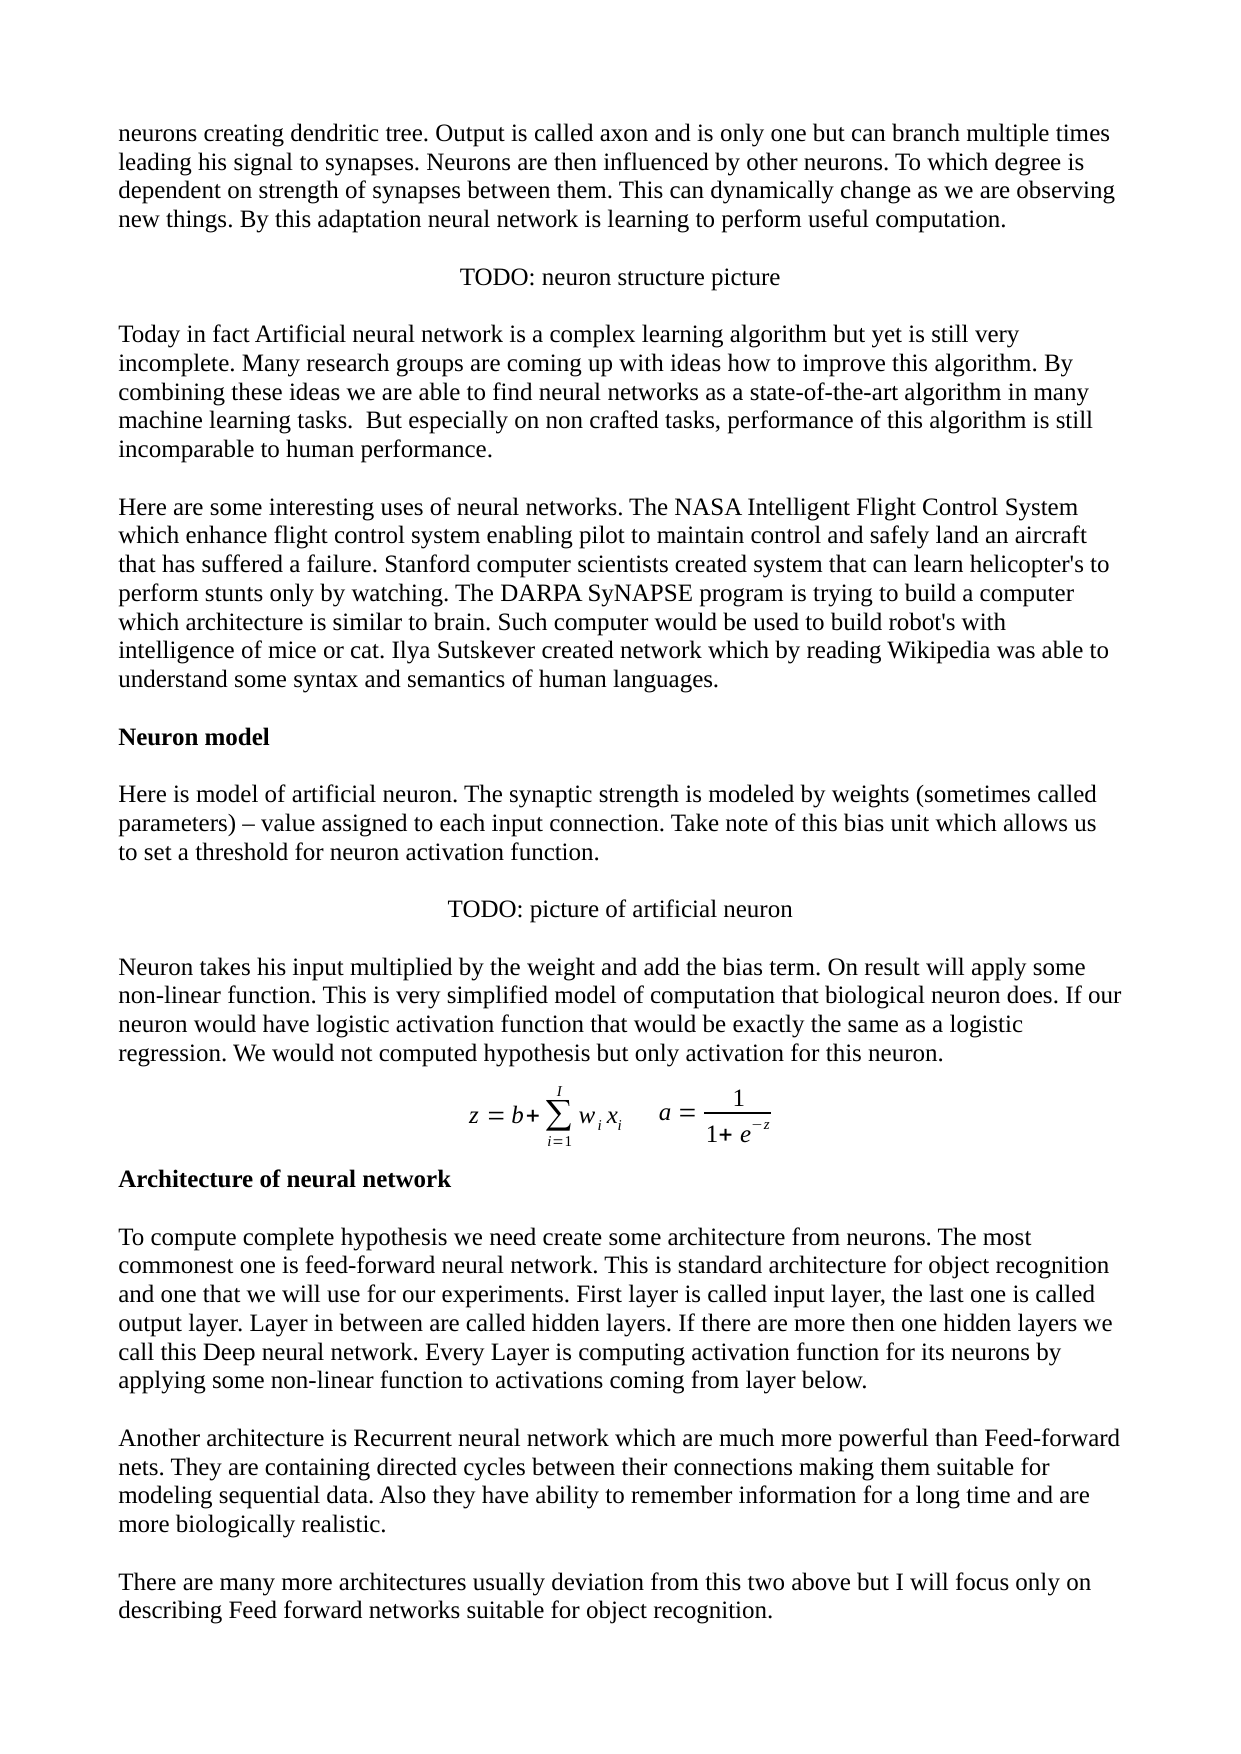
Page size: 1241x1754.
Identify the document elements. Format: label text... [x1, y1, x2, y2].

text Another architecture is Recurrent neural network which are much more powerful than Feed-forward nets. They are containing directed cycles between their connections making them suitable for modeling sequential data. Also they have ability to remember information for a long time and are more biologically realistic. [118, 1423, 1122, 1538]
text Today in fact Artificial neural network is a complex learning algorithm but yet is still very incomplete. Many research groups are coming up with ideas how to improve this algorithm. By combining these ideas we are able to find neural networks as a state-of-the-art algorithm in many machine learning tasks. But especially on non crafted tasks, performance of this algorithm is still incomparable to human performance. [118, 319, 1122, 463]
text To compute complete hypothesis we need create some architecture from neurons. The most commonest one is feed-forward neural network. This is standard architecture for object recognition and one that we will use for our experiments. First layer is called input layer, the last one is called output layer. Layer in between are called hidden layers. If there are more then one hidden layers we call this Deep neural network. Every Layer is computing activation function for its neurons by applying some non-linear function to activations coming from layer below. [118, 1222, 1122, 1394]
text There are many more architectures usually deviation from this two above but I will focus only on describing Feed forward networks suitable for object recognition. [118, 1567, 1122, 1624]
text neurons creating dendritic tree. Output is called axon and is only one but can branch multiple times leading his signal to synapses. Neurons are then influenced by other neurons. To which degree is dependent on strength of synapses between them. This can dynamically change as we are observing new things. By this adaptation neural network is learning to perform useful computation. [118, 118, 1122, 233]
text Here are some interesting uses of neural networks. The NASA Intelligent Flight Control System which enhance flight control system enabling pilot to maintain control and safely land an aircraft that has suffered a failure. Stanford computer scientists created system that can learn helicopter's to perform stunts only by watching. The DARPA SyNAPSE program is trying to build a computer which architecture is similar to brain. Such computer would be used to build robot's with intelligence of mice or cat. Ilya Sutskever created network which by reading Wikipedia was able to understand some syntax and semantics of human languages. [118, 492, 1122, 693]
text Architecture of neural network [118, 1164, 1122, 1193]
text TODO: picture of artificial neuron [118, 894, 1122, 923]
text Neuron takes his input multiplied by the weight and add the bias term. On result will apply some non-linear function. This is very simplified model of computation that biological neuron does. If our neuron would have logistic activation function that would be exactly the same as a logistic regression. We would not computed hypothesis but only activation for this neuron. [118, 952, 1122, 1067]
text Here is model of artificial neuron. The synaptic strength is modeled by weights (sometimes called parameters) – value assigned to each input connection. Take note of this bias unit which allows us to set a threshold for neuron activation function. [118, 779, 1122, 866]
text Neuron model [118, 722, 1122, 751]
text TODO: neuron structure picture [118, 262, 1122, 291]
